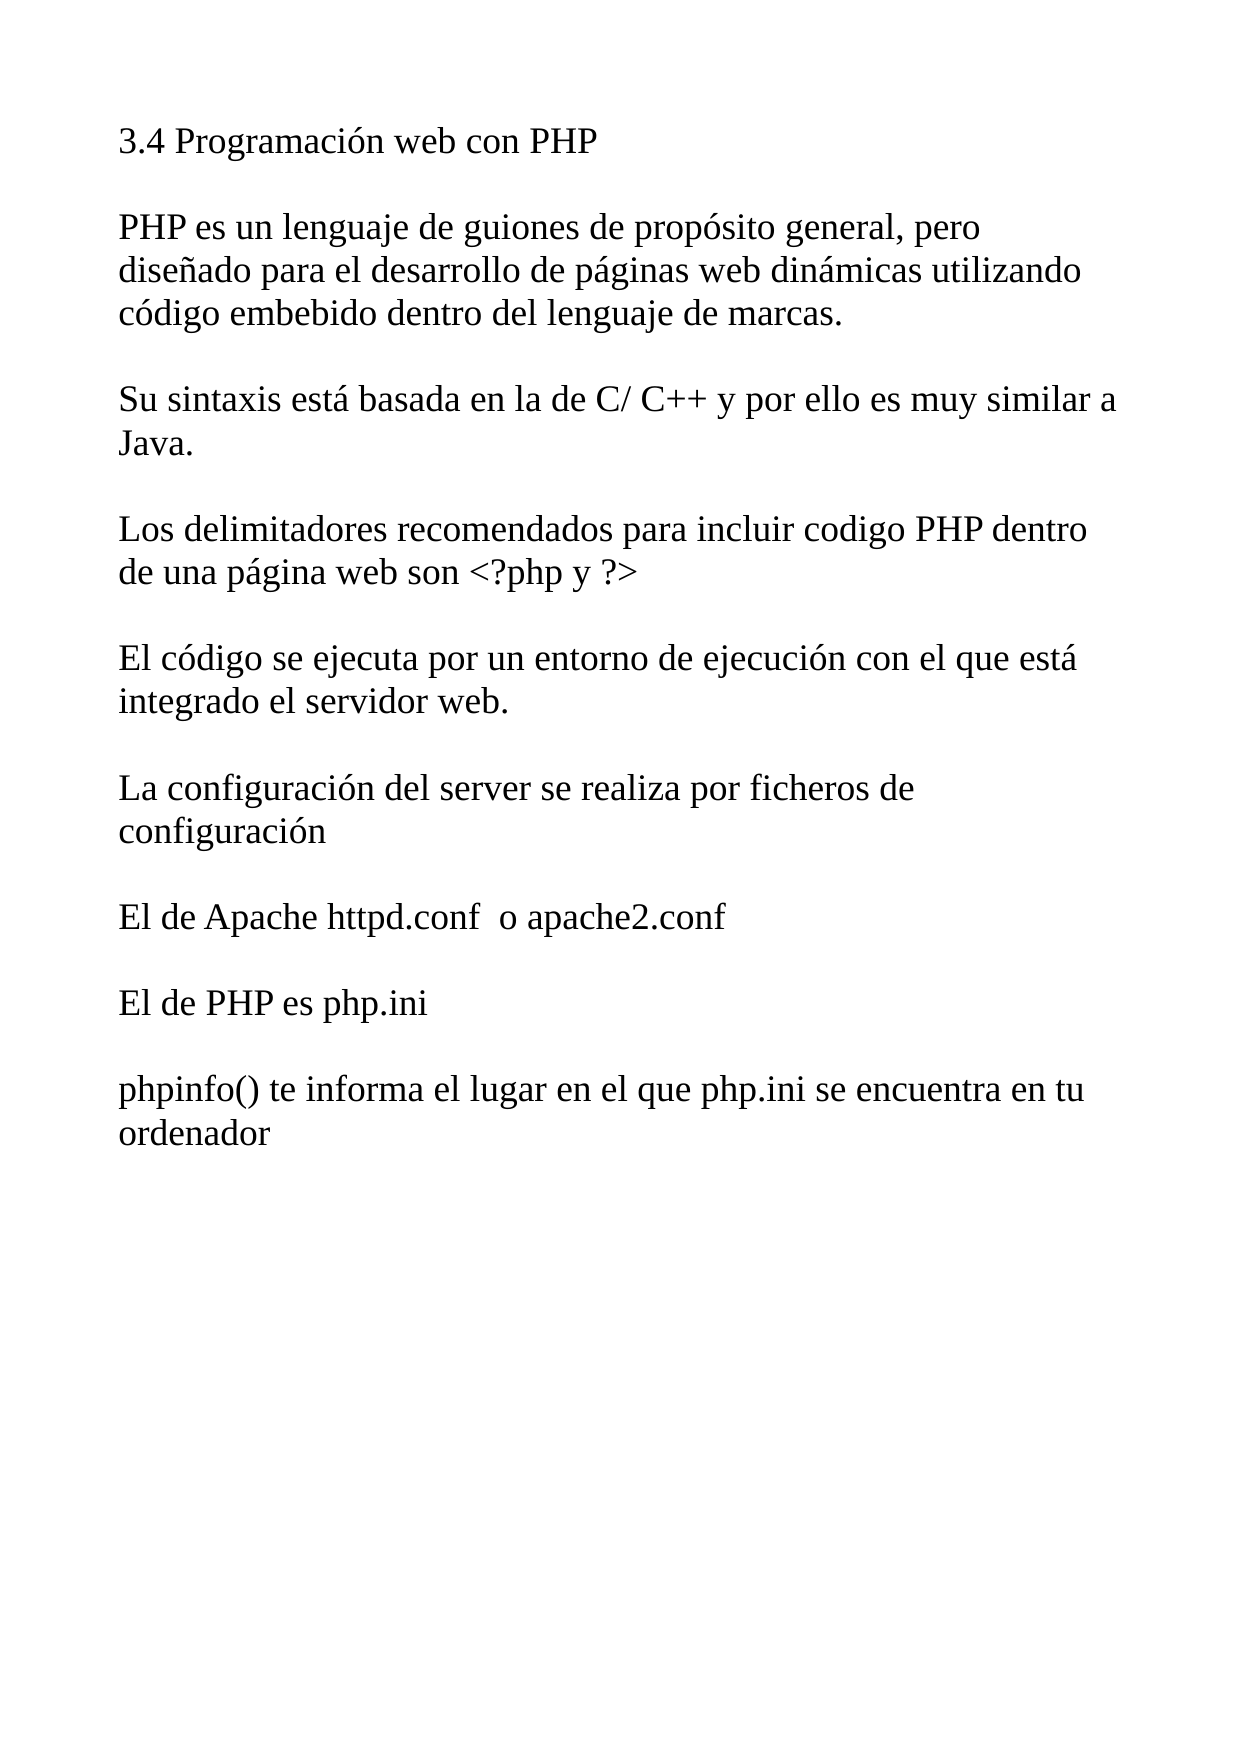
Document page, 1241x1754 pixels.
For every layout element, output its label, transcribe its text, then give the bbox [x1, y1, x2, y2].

text Su sintaxis está basada en la de C/ C++ y por ello es muy similar a Java. [118, 377, 1122, 463]
text phpinfo() te informa el lugar en el que php.ini se encuentra en tu ordenador [118, 1067, 1122, 1153]
text Los delimitadores recomendados para incluir codigo PHP dentro de una página web son <?php y ?> [118, 506, 1122, 592]
text 3.4 Programación web con PHP [118, 118, 1122, 161]
text El de Apache httpd.conf o apache2.conf [118, 894, 1122, 937]
text El de PHP es php.ini [118, 981, 1122, 1024]
text PHP es un lenguaje de guiones de propósito general, pero diseñado para el desarrollo de páginas web dinámicas utilizando código embebido dentro del lenguaje de marcas. [118, 204, 1122, 334]
text El código se ejecuta por un entorno de ejecución con el que está integrado el servidor web. [118, 636, 1122, 722]
text La configuración del server se realiza por ficheros de configuración [118, 765, 1122, 851]
